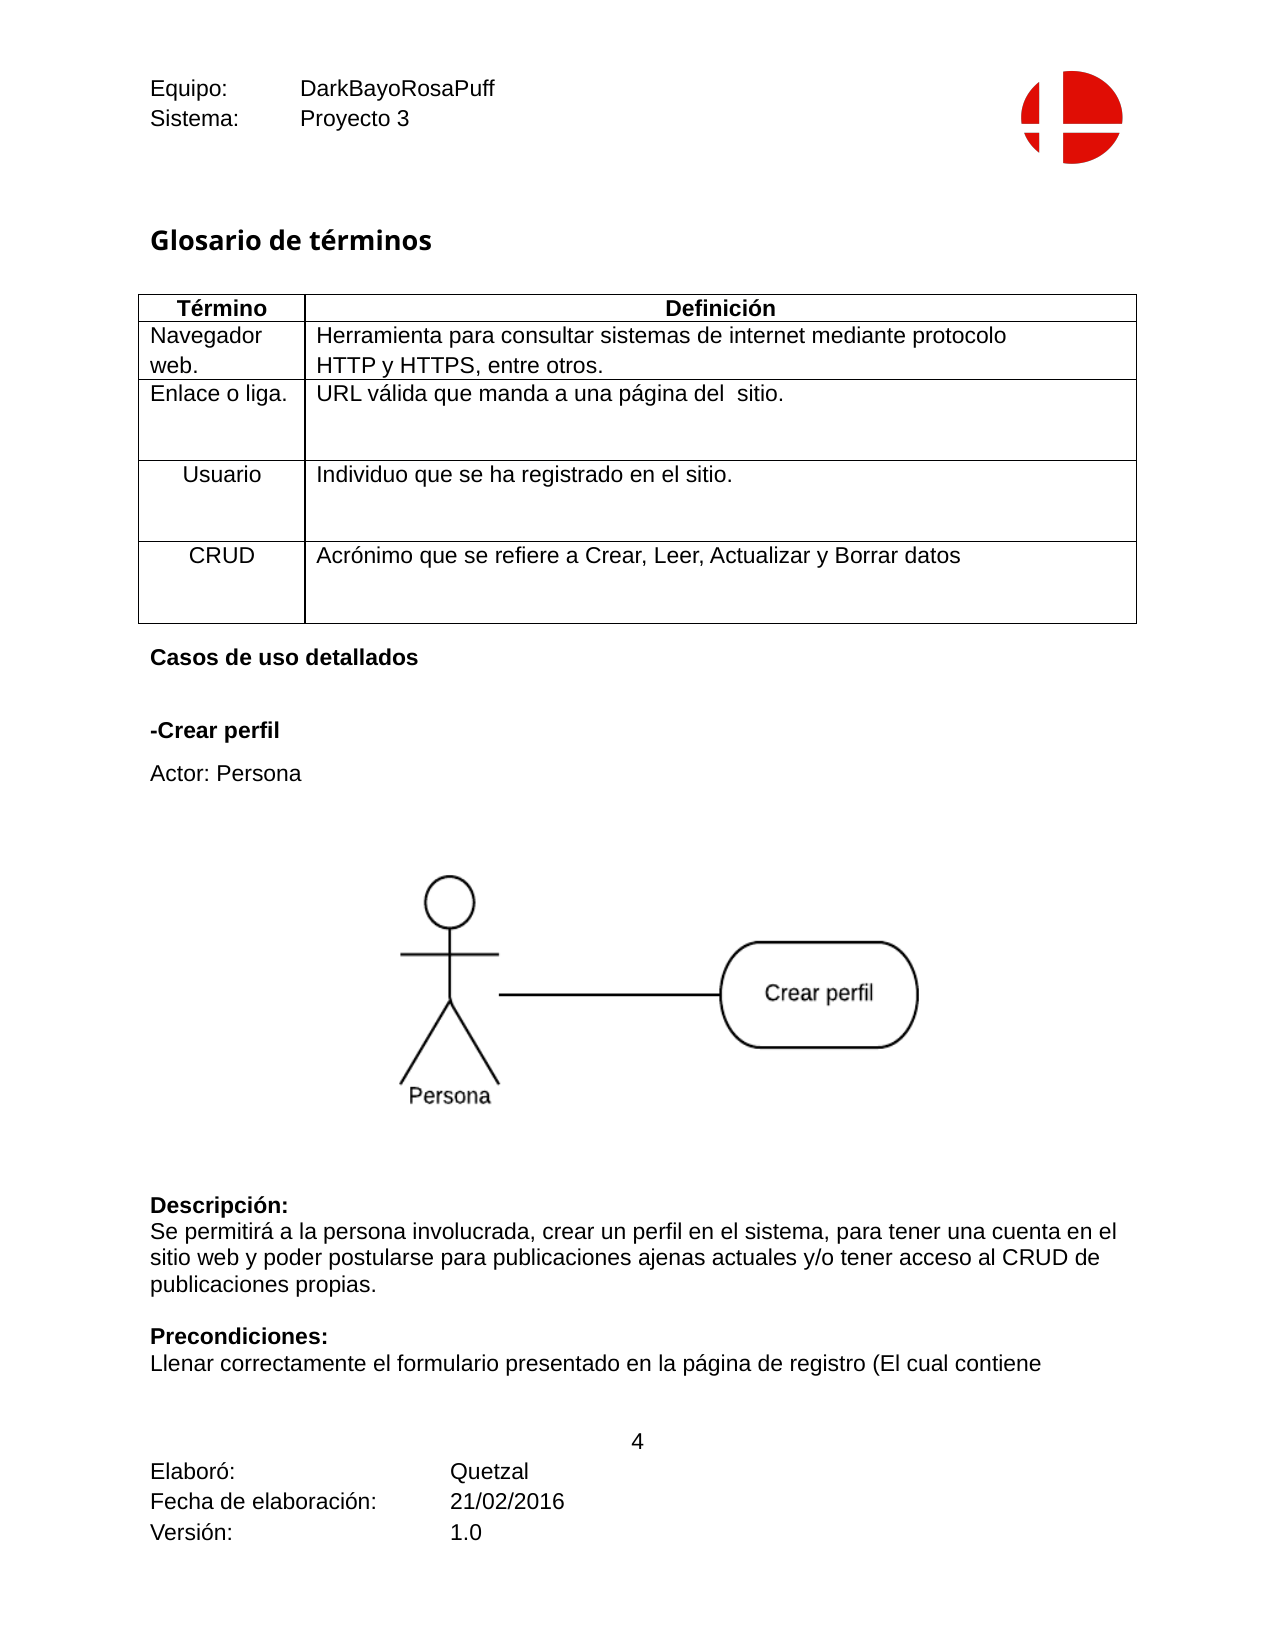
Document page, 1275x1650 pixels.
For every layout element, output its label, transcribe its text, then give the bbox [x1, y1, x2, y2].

text -Crear perfil [150, 717, 1125, 744]
subtitle Casos de uso detallados [150, 644, 1125, 671]
text Precondiciones: [150, 1323, 1125, 1350]
subtitle Glosario de términos [150, 221, 1125, 258]
table_cell Individuo que se ha registrado en el sitio. [306, 461, 1136, 541]
table_cell Navegador web. [139, 322, 304, 379]
table_cell URL válida que manda a una página del sitio. [306, 380, 1136, 460]
table_header Definición [306, 295, 1136, 321]
table_cell Herramienta para consultar sistemas de internet mediante protocolo HTTP y HTTPS, entre otros. [306, 322, 1136, 379]
picture [302, 825, 967, 1166]
table_cell Acrónimo que se refiere a Crear, Leer, Actualizar y Borrar datos [306, 542, 1136, 622]
text Se permitirá a la persona involucrada, crear un perfil en el sistema, para tener una cuenta en el sitio web y poder postularse para publicaciones ajenas actuales y/o tener acceso al CRUD de publicaciones propias. [150, 1218, 1125, 1297]
text Actor: Persona [150, 760, 1125, 786]
table_cell CRUD [139, 542, 304, 622]
table_header Término [139, 295, 304, 321]
text Llenar correctamente el formulario presentado en la página de registro (El cual contiene [150, 1350, 1125, 1376]
table_cell Usuario [139, 461, 304, 541]
text Descripción: [150, 1192, 1125, 1218]
picture [1018, 68, 1126, 167]
table_cell Enlace o liga. [139, 380, 304, 460]
